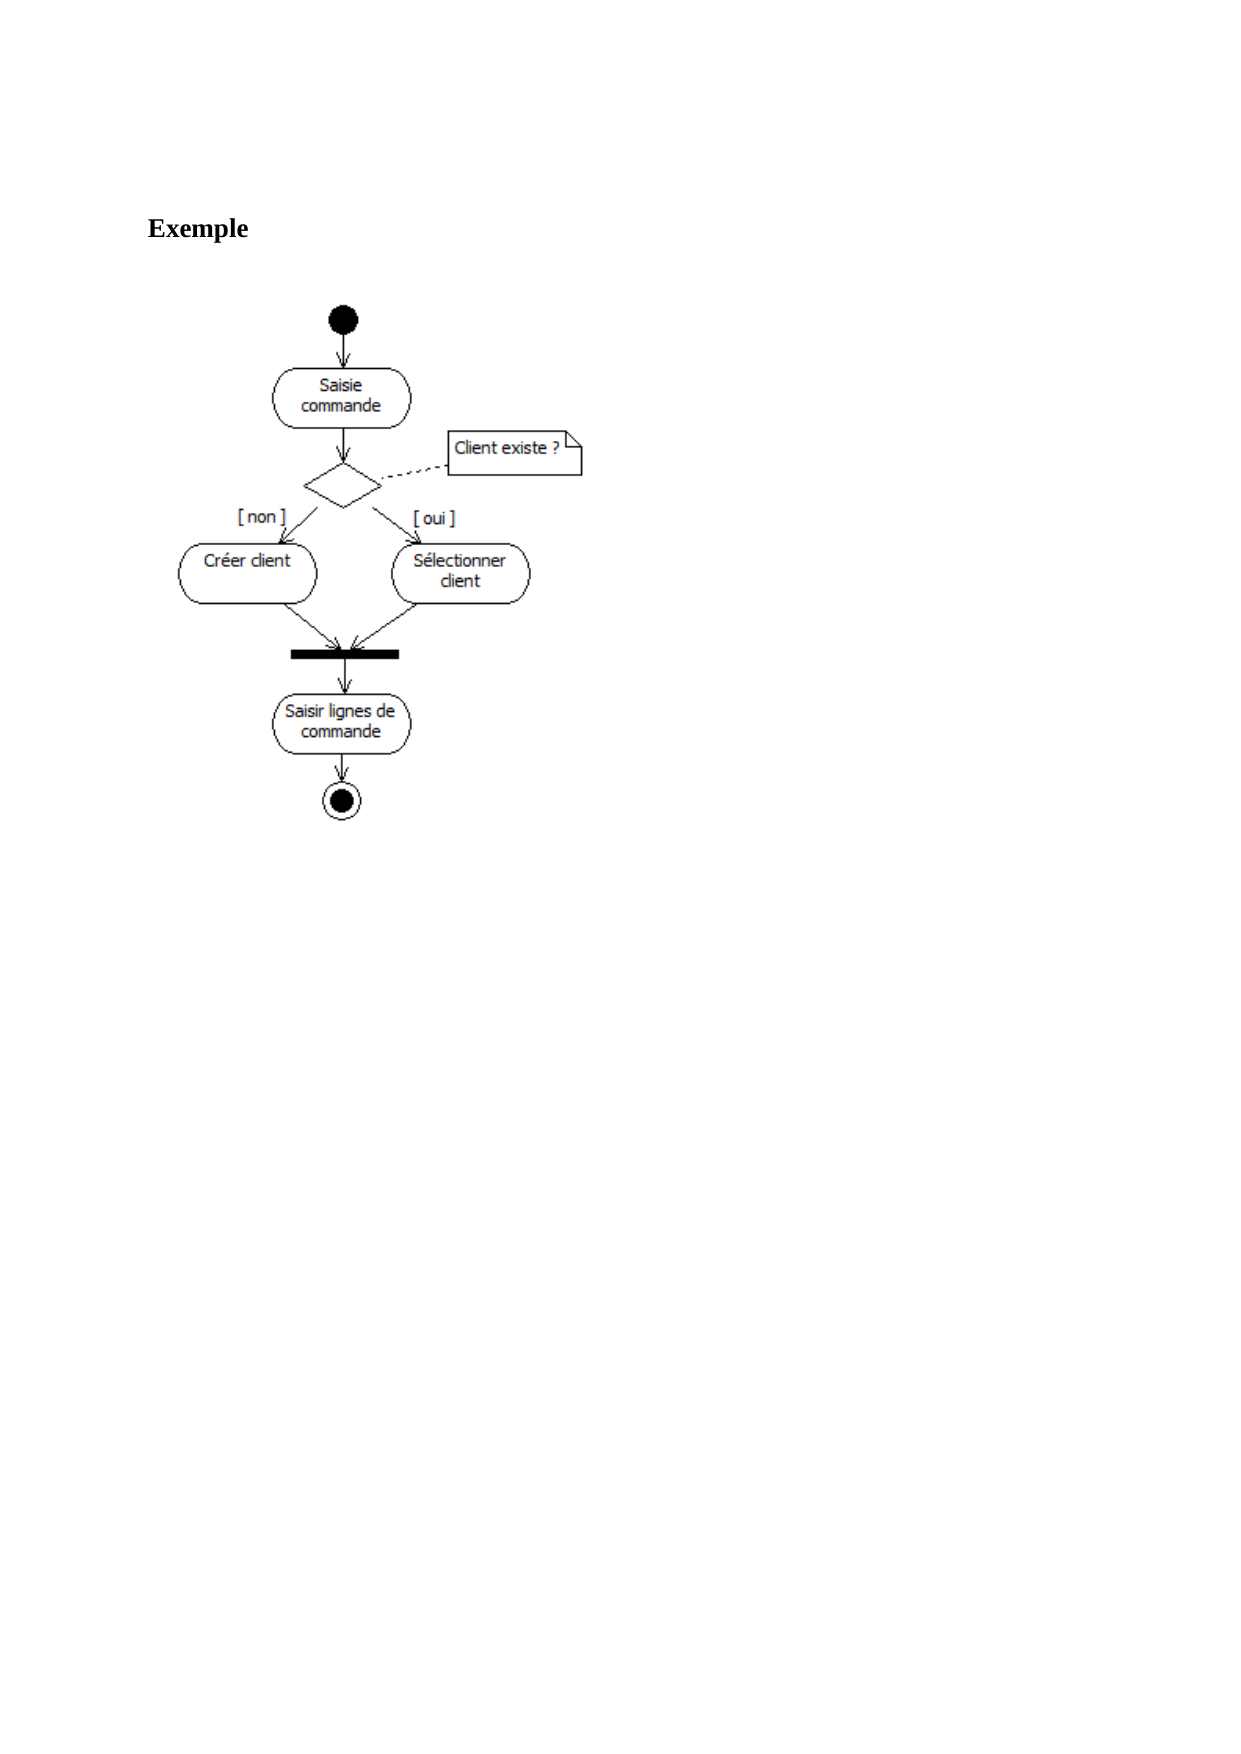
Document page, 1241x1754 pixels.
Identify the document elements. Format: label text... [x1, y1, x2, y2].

picture [147, 274, 614, 852]
text Exemple [148, 212, 1092, 243]
